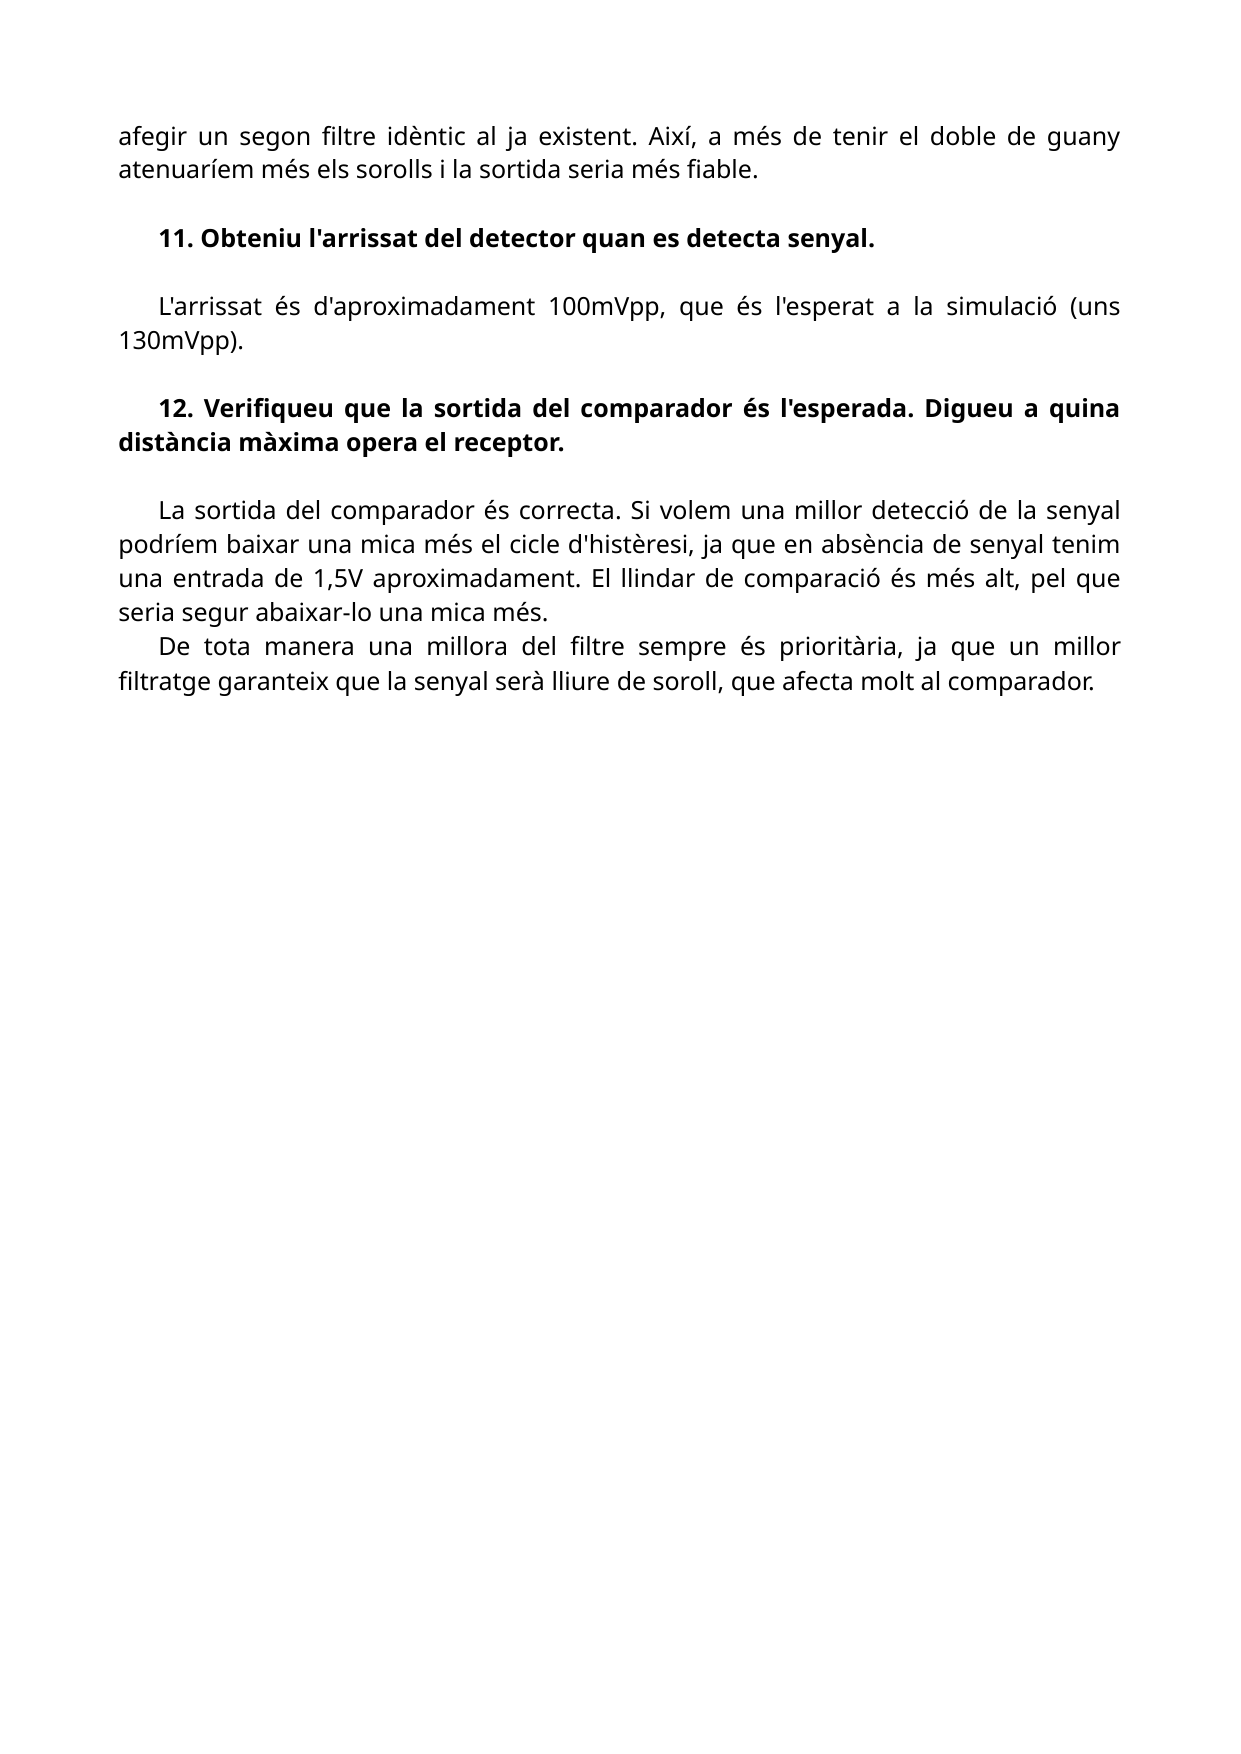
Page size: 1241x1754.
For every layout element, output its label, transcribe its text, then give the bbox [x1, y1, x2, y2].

text L'arrissat és d'aproximadament 100mVpp, que és l'esperat a la simulació (uns 130mVpp). [118, 288, 1122, 357]
text afegir un segon filtre idèntic al ja existent. Així, a més de tenir el doble de guany atenuaríem més els sorolls i la sortida seria més fiable. [118, 118, 1122, 186]
text 12. Verifiqueu que la sortida del comparador és l'esperada. Digueu a quina distància màxima opera el receptor. [118, 391, 1122, 459]
text La sortida del comparador és correcta. Si volem una millor detecció de la senyal podríem baixar una mica més el cicle d'histèresi, ja que en absència de senyal tenim una entrada de 1,5V aproximadament. El llindar de comparació és més alt, pel que seria segur abaixar-lo una mica més. [118, 493, 1122, 629]
text 11. Obteniu l'arrissat del detector quan es detecta senyal. [118, 220, 1122, 254]
text De tota manera una millora del filtre sempre és prioritària, ja que un millor filtratge garanteix que la senyal serà lliure de soroll, que afecta molt al comparador. [118, 629, 1122, 697]
